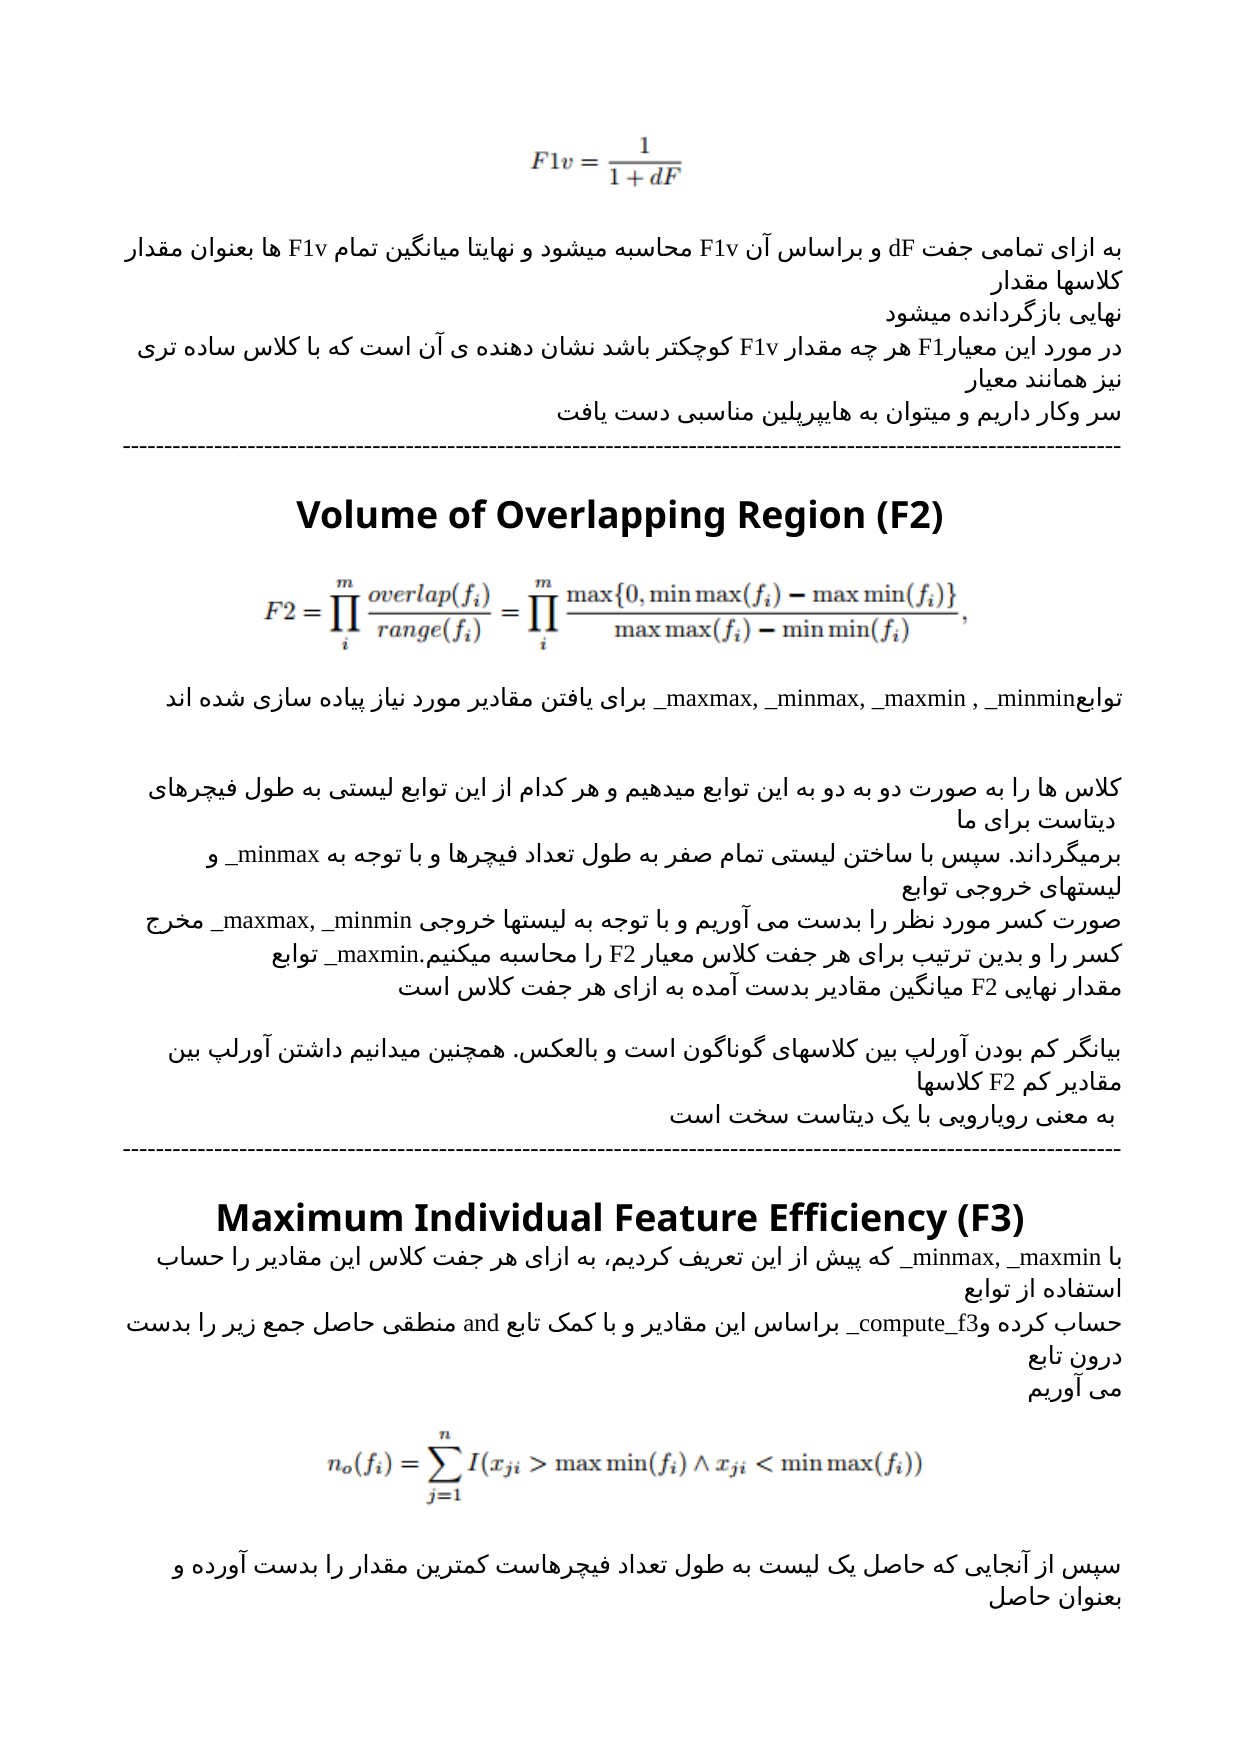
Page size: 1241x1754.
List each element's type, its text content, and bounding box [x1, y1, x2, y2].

picture [316, 1414, 940, 1526]
text کوچکتر باشد نشان دهنده ی آن است که با کلاس ساده تری F1v هر چه مقدار F1در مورد این معیار نیز همانند معیار [118, 332, 1122, 398]
text مخرج _maxmax, _minmin صورت کسر مورد نظر را بدست می آوریم و با توجه به لیستها خروجی توابع _maxmin.را محاسبه میکنیم F2 کسر را و بدین ترتیب برای هر جفت کلاس معیار [118, 905, 1122, 972]
text که پیش از این تعریف کردیم، به ازای هر جفت کلاس این مقادیر را حساب _minmax, _maxmin با استفاده از توابع [118, 1242, 1122, 1308]
text برای یافتن مقادیر مورد نیاز پیاده سازی شده اند _maxmax, _minmax, _maxmin , _minminتوابع [118, 683, 1122, 716]
text Volume of Overlapping Region (F2) [118, 488, 1122, 539]
text می آوریم [118, 1374, 1122, 1407]
text ها بعنوان مقدار F1v محاسبه میشود و نهایتا میانگین تمام F1v و براساس آن dF به ازای تمامی جفت کلاسها مقدار [118, 233, 1122, 299]
text میانگین مقادیر بدست آمده به ازای هر جفت کلاس است F2 مقدار نهایی [118, 972, 1122, 1006]
text منطقی حاصل جمع زیر را بدست and براساس این مقادیر و با کمک تابع _compute_f3حساب کرده و درون تابع [118, 1308, 1122, 1374]
text و _minmax برمیگرداند. سپس با ساختن لیستی تمام صفر به طول تعداد فیچرها و با توجه به لیستهای خروجی توابع [118, 839, 1122, 905]
text بیانگر کم بودن آورلپ بین کلاسهای گوناگون است و بالعکس. همچنین میدانیم داشتن آورلپ بین کلاسها F2 مقادیر کم [118, 1035, 1122, 1101]
text کلاس ها را به صورت دو به دو به این توابع میدهیم و هر کدام از این توابع لیستی به طول فیچرهای دیتاست برای ما [118, 774, 1122, 839]
picture [261, 567, 979, 661]
text ------------------------------------------------------------------------------------------------------------------------ [118, 431, 1122, 459]
text به معنی رویارویی با یک دیتاست سخت است [118, 1101, 1122, 1133]
text سر وکار داریم و میتوان به هایپرپلین مناسبی دست یافت [118, 398, 1122, 431]
text Maximum Individual Feature Efficiency (F3) [118, 1191, 1122, 1242]
text ------------------------------------------------------------------------------------------------------------------------ [118, 1133, 1122, 1162]
picture [523, 122, 708, 202]
text سپس از آنجایی که حاصل یک لیست به طول تعداد فیچرهاست کمترین مقدار را بدست آورده و بعنوان حاصل [118, 1551, 1122, 1616]
text نهایی بازگردانده میشود [118, 299, 1122, 332]
